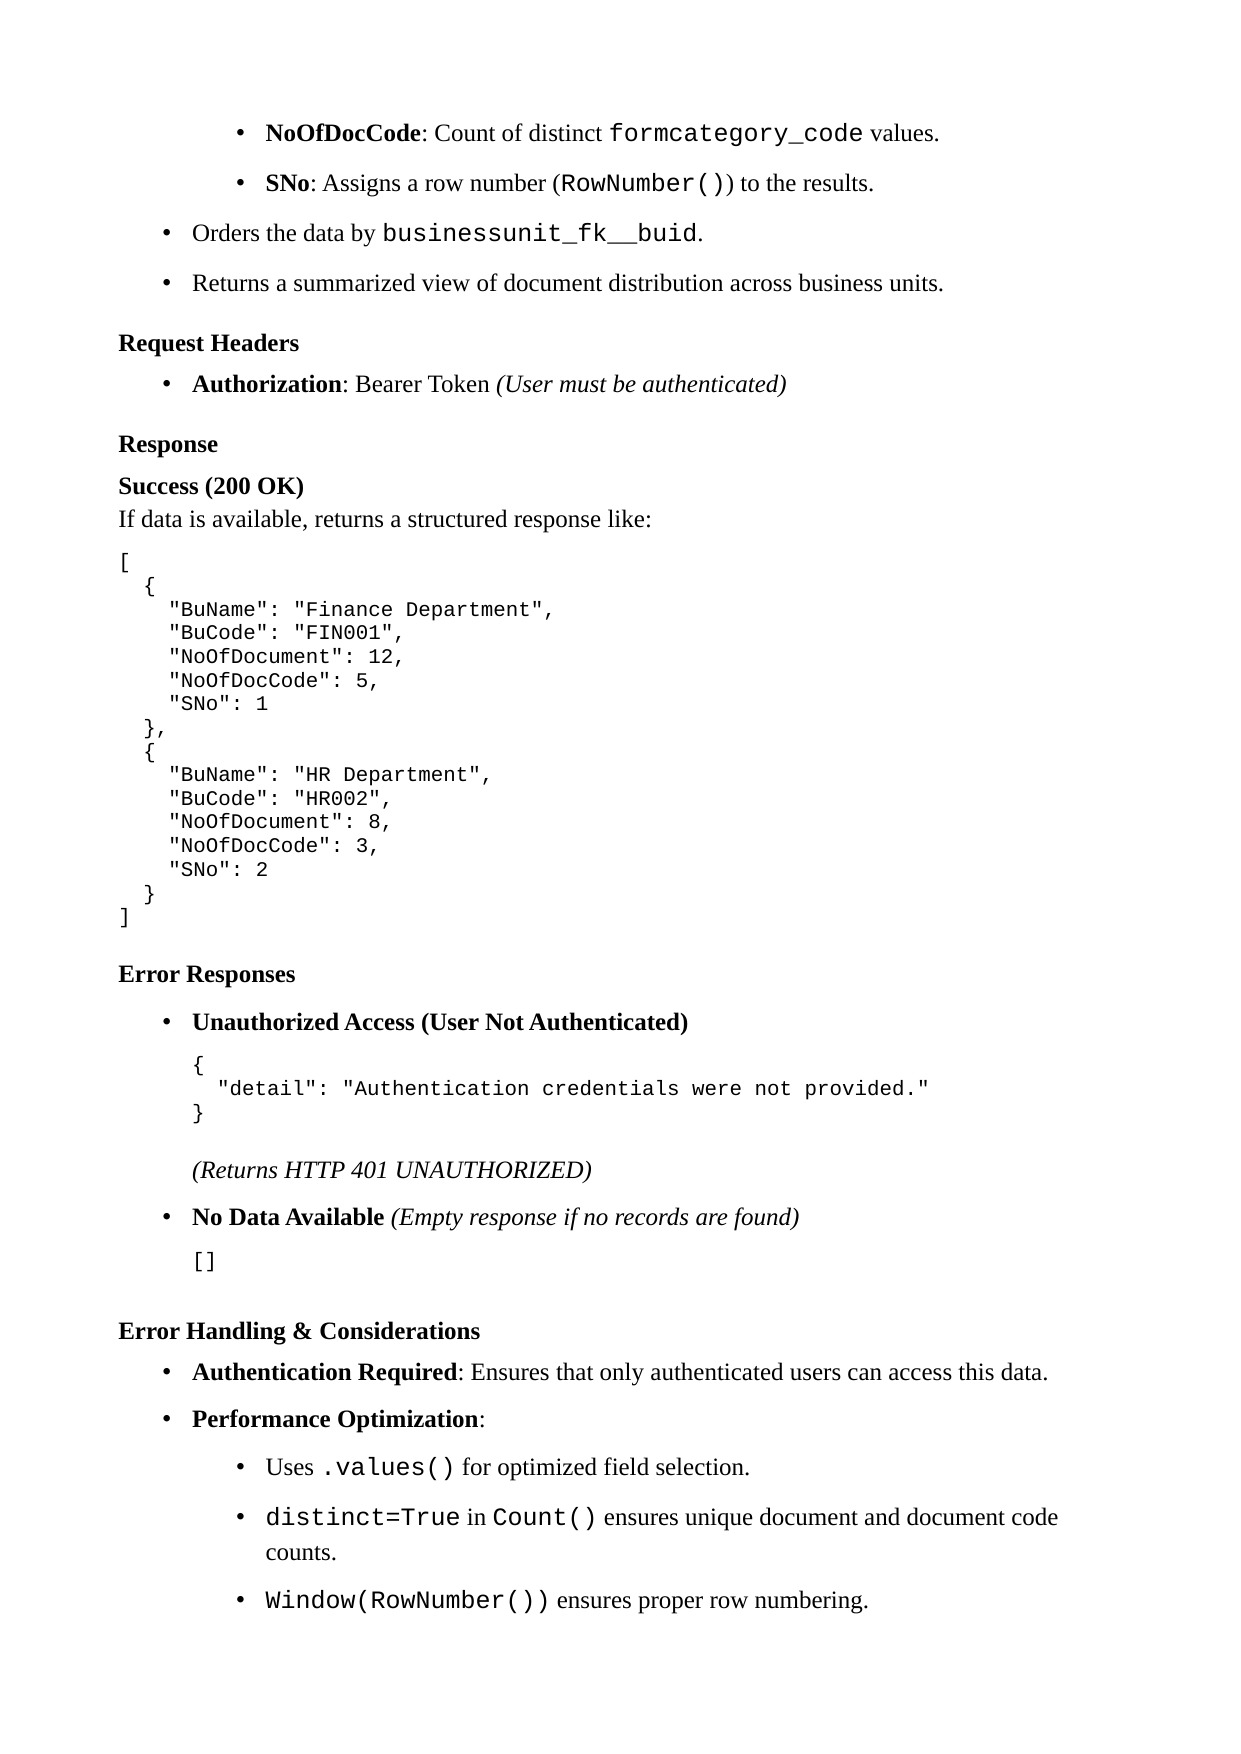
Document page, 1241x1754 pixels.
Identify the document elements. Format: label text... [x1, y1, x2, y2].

list Authorization: Bearer Token (User must be authenticated) [162, 369, 1122, 398]
list NoOfDocCode: Count of distinct formcategory_code values. [236, 118, 1122, 149]
list distinct=True in Count() ensures unique document and document code counts. [236, 1502, 1122, 1566]
list Authentication Required: Ensures that only authenticated users can access this data. [162, 1357, 1122, 1386]
text { [118, 575, 1122, 599]
list (Returns HTTP 401 UNAUTHORIZED) [162, 1155, 1122, 1184]
list SNo: Assigns a row number (RowNumber()) to the results. [236, 168, 1122, 199]
list Uses .values() for optimized field selection. [236, 1452, 1122, 1483]
list Orders the data by businessunit_fk__buid. [162, 218, 1122, 249]
subtitle Request Headers [118, 328, 1122, 357]
subtitle Error Handling & Considerations [118, 1316, 1122, 1344]
text ] [118, 906, 1122, 930]
list { [162, 1054, 1122, 1078]
text "BuName": "HR Department", [118, 764, 1122, 788]
list No Data Available (Empty response if no records are found) [162, 1202, 1122, 1231]
text "NoOfDocCode": 3, [118, 835, 1122, 859]
text } [118, 882, 1122, 906]
text [ [118, 551, 1122, 575]
list "detail": "Authentication credentials were not provided." [162, 1078, 1122, 1102]
text "BuName": "Finance Department", [118, 599, 1122, 622]
list Window(RowNumber()) ensures proper row numbering. [236, 1585, 1122, 1616]
text "NoOfDocument": 12, [118, 646, 1122, 670]
list Unauthorized Access (User Not Authenticated) [162, 1007, 1122, 1036]
text Success (200 OK) If data is available, returns a structured response like: [118, 471, 1122, 533]
text "NoOfDocument": 8, [118, 812, 1122, 835]
list [] [162, 1250, 1122, 1274]
subtitle Response [118, 429, 1122, 458]
text "BuCode": "FIN001", [118, 622, 1122, 646]
text Error Responses [118, 959, 1122, 988]
text "SNo": 1 [118, 693, 1122, 717]
text "NoOfDocCode": 5, [118, 670, 1122, 693]
text }, [118, 717, 1122, 741]
list Performance Optimization: [162, 1404, 1122, 1433]
text "SNo": 2 [118, 859, 1122, 882]
text { [118, 741, 1122, 764]
list Returns a summarized view of document distribution across business units. [162, 268, 1122, 297]
list } [162, 1102, 1122, 1125]
text "BuCode": "HR002", [118, 788, 1122, 812]
